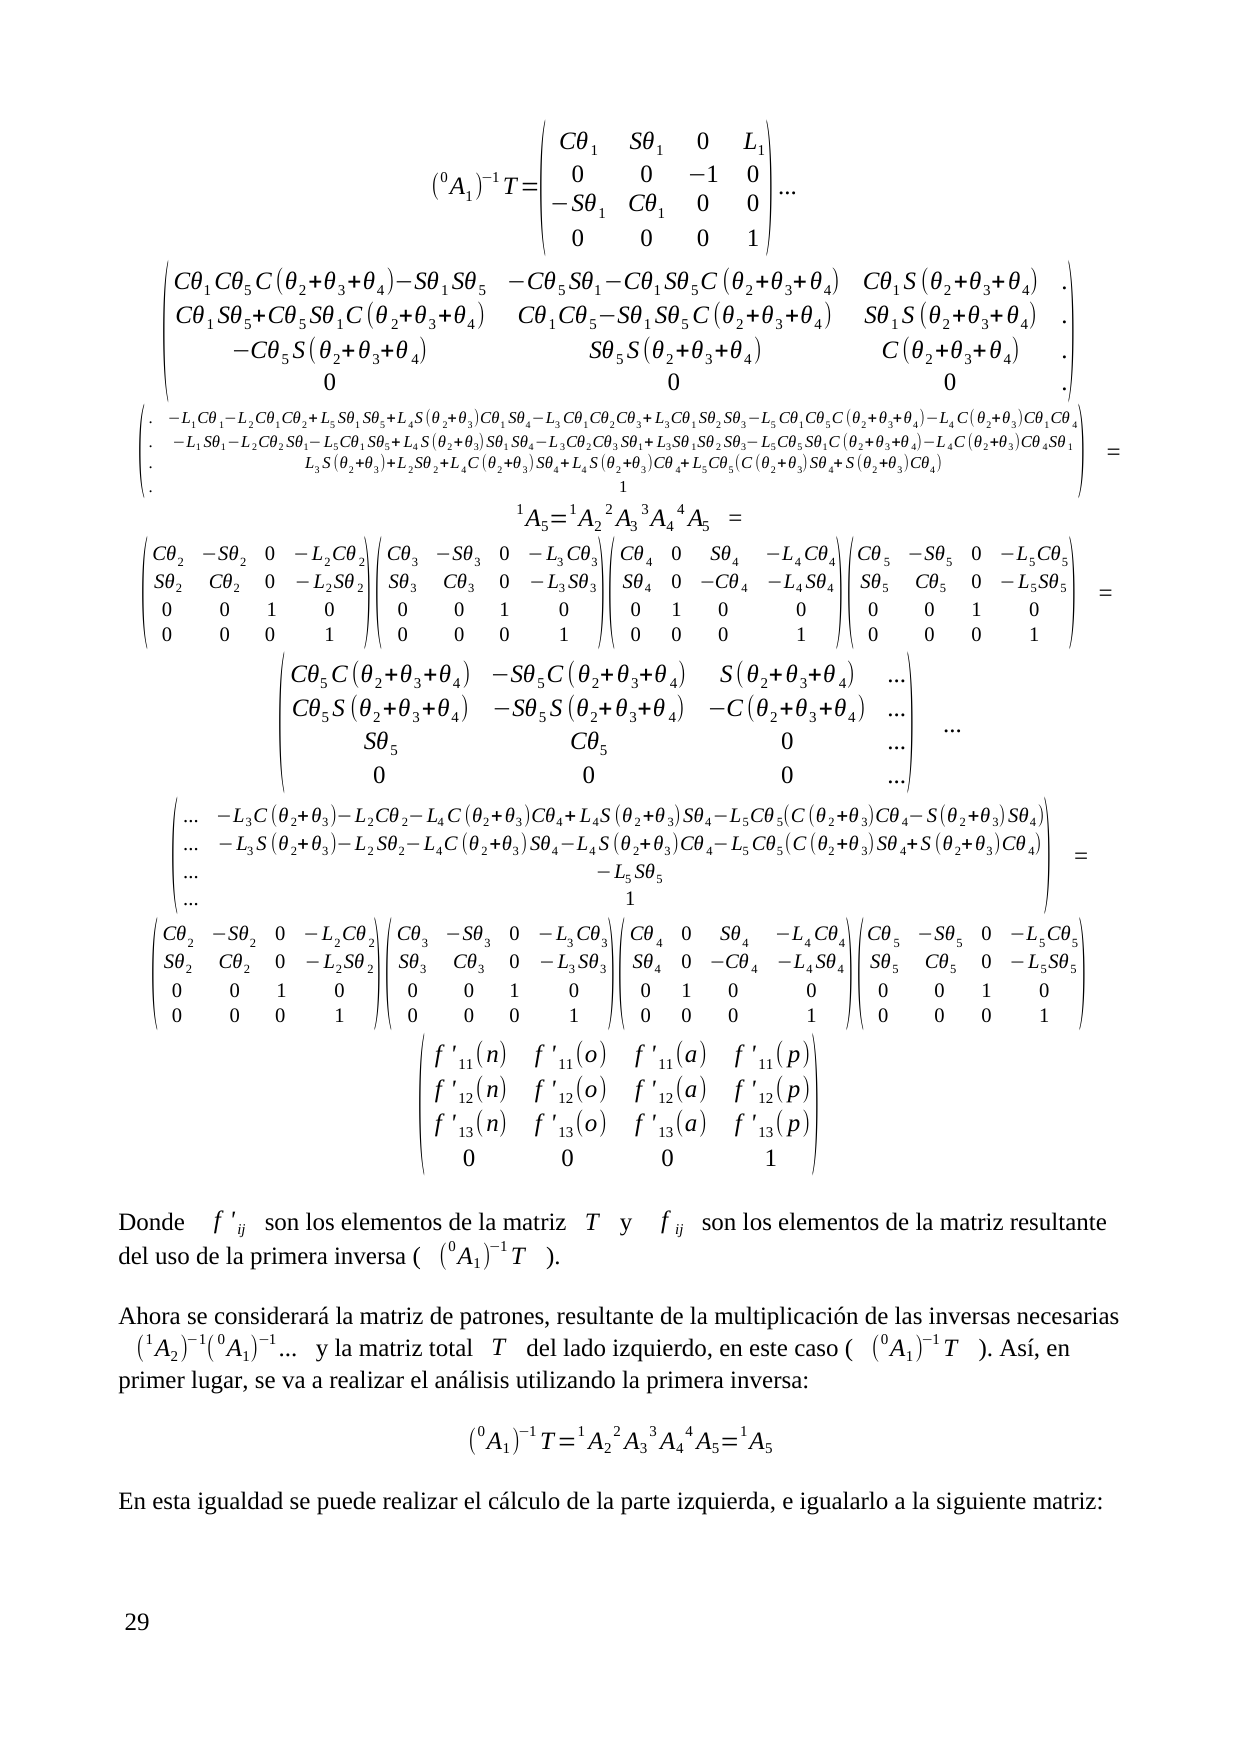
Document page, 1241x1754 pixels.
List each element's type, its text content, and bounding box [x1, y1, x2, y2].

text En esta igualdad se puede realizar el cálculo de la parte izquierda, e igualarlo a la siguiente matriz: [118, 1486, 1122, 1515]
text = [118, 500, 1122, 535]
text = [118, 535, 1122, 651]
text Donde son los elementos de la matrizy son los elementos de la matriz resultante del uso de la primera inversa (). [118, 1206, 1122, 1273]
text ... = [118, 651, 1122, 916]
text Ahora se considerará la matriz de patrones, resultante de la multiplicación de las inversas necesarias y la matriz totaldel lado izquierdo, en este caso (). Así, en primer lugar, se va a realizar el análisis utilizando la primera inversa: [118, 1301, 1122, 1394]
text = [118, 403, 1122, 500]
